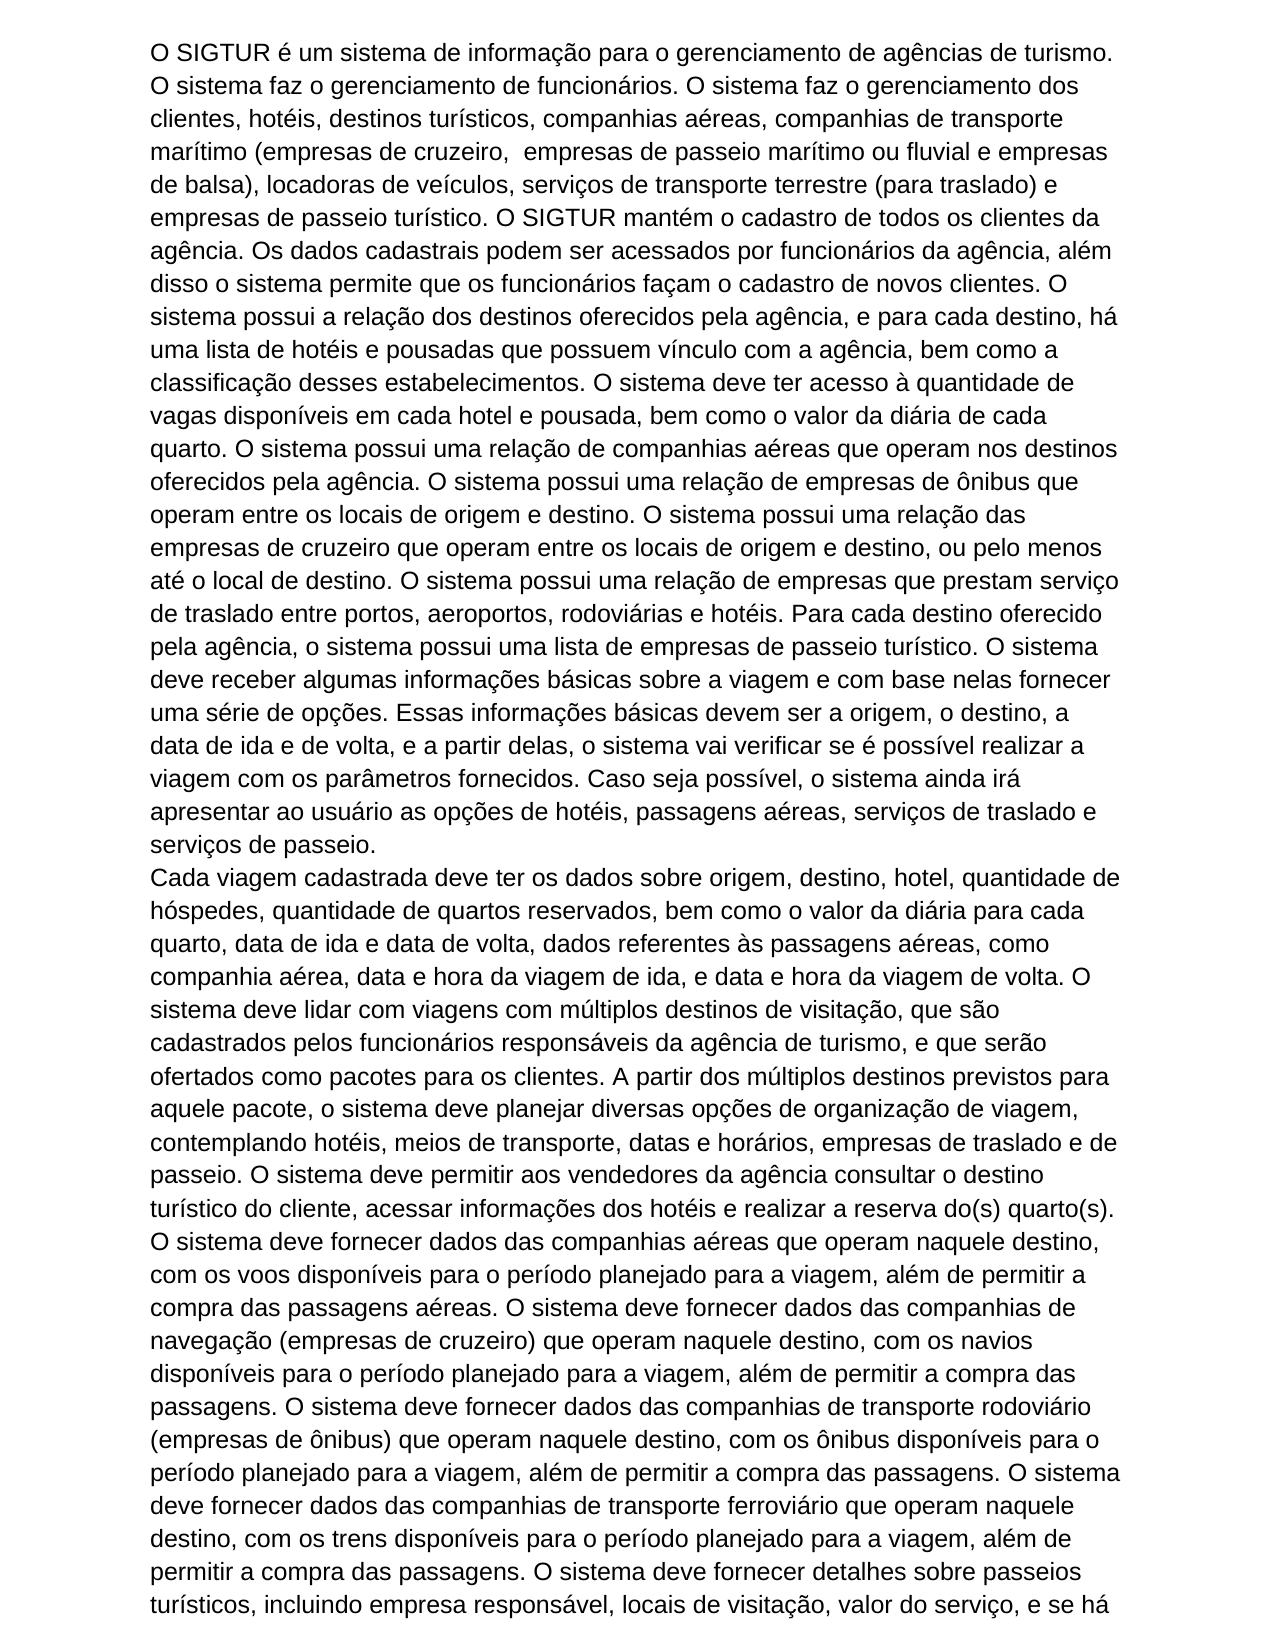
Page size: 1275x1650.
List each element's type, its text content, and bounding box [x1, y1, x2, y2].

text O SIGTUR é um sistema de informação para o gerenciamento de agências de turismo. O sistema faz o gerenciamento de funcionários. O sistema faz o gerenciamento dos clientes, hotéis, destinos turísticos, companhias aéreas, companhias de transporte marítimo (empresas de cruzeiro, empresas de passeio marítimo ou fluvial e empresas de balsa), locadoras de veículos, serviços de transporte terrestre (para traslado) e empresas de passeio turístico. O SIGTUR mantém o cadastro de todos os clientes da agência. Os dados cadastrais podem ser acessados por funcionários da agência, além disso o sistema permite que os funcionários façam o cadastro de novos clientes. O sistema possui a relação dos destinos oferecidos pela agência, e para cada destino, há uma lista de hotéis e pousadas que possuem vínculo com a agência, bem como a classificação desses estabelecimentos. O sistema deve ter acesso à quantidade de vagas disponíveis em cada hotel e pousada, bem como o valor da diária de cada quarto. O sistema possui uma relação de companhias aéreas que operam nos destinos oferecidos pela agência. O sistema possui uma relação de empresas de ônibus que operam entre os locais de origem e destino. O sistema possui uma relação das empresas de cruzeiro que operam entre os locais de origem e destino, ou pelo menos até o local de destino. O sistema possui uma relação de empresas que prestam serviço de traslado entre portos, aeroportos, rodoviárias e hotéis. Para cada destino oferecido pela agência, o sistema possui uma lista de empresas de passeio turístico. O sistema deve receber algumas informações básicas sobre a viagem e com base nelas fornecer uma série de opções. Essas informações básicas devem ser a origem, o destino, a data de ida e de volta, e a partir delas, o sistema vai verificar se é possível realizar a viagem com os parâmetros fornecidos. Caso seja possível, o sistema ainda irá apresentar ao usuário as opções de hotéis, passagens aéreas, serviços de traslado e serviços de passeio. [150, 38, 1125, 859]
text Cada viagem cadastrada deve ter os dados sobre origem, destino, hotel, quantidade de hóspedes, quantidade de quartos reservados, bem como o valor da diária para cada quarto, data de ida e data de volta, dados referentes às passagens aéreas, como companhia aérea, data e hora da viagem de ida, e data e hora da viagem de volta. O sistema deve lidar com viagens com múltiplos destinos de visitação, que são cadastrados pelos funcionários responsáveis da agência de turismo, e que serão ofertados como pacotes para os clientes. A partir dos múltiplos destinos previstos para aquele pacote, o sistema deve planejar diversas opções de organização de viagem, contemplando hotéis, meios de transporte, datas e horários, empresas de traslado e de passeio. O sistema deve permitir aos vendedores da agência consultar o destino turístico do cliente, acessar informações dos hotéis e realizar a reserva do(s) quarto(s). O sistema deve fornecer dados das companhias aéreas que operam naquele destino, com os voos disponíveis para o período planejado para a viagem, além de permitir a compra das passagens aéreas. O sistema deve fornecer dados das companhias de navegação (empresas de cruzeiro) que operam naquele destino, com os navios disponíveis para o período planejado para a viagem, além de permitir a compra das passagens. O sistema deve fornecer dados das companhias de transporte rodoviário (empresas de ônibus) que operam naquele destino, com os ônibus disponíveis para o período planejado para a viagem, além de permitir a compra das passagens. O sistema deve fornecer dados das companhias de transporte ferroviário que operam naquele destino, com os trens disponíveis para o período planejado para a viagem, além de permitir a compra das passagens. O sistema deve fornecer detalhes sobre passeios turísticos, incluindo empresa responsável, locais de visitação, valor do serviço, e se há [150, 863, 1125, 1618]
